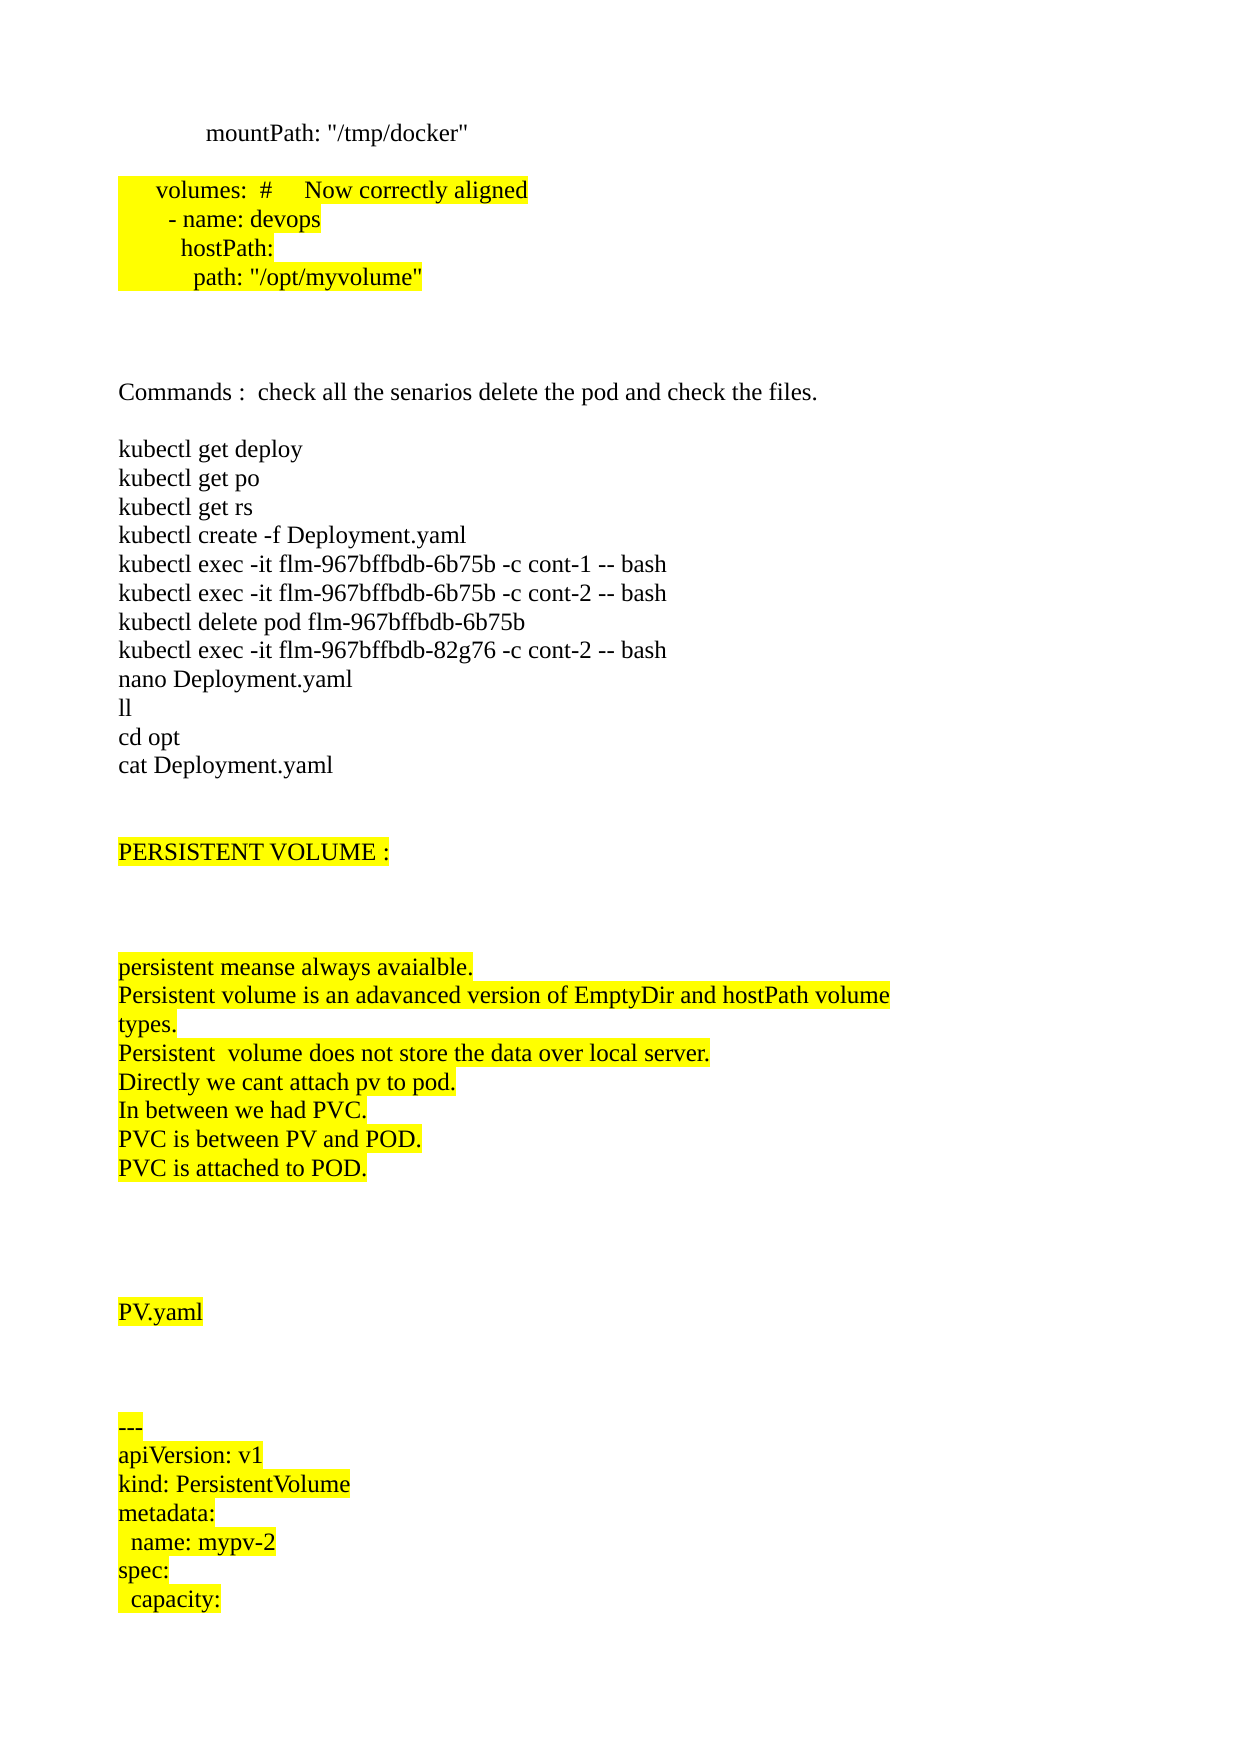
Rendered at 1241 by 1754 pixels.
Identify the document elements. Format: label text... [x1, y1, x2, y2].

text kubectl exec -it flm-967bffbdb-82g76 -c cont-2 -- bash [118, 636, 1122, 664]
text mountPath: "/tmp/docker" [118, 118, 1122, 147]
text spec: [118, 1556, 1122, 1584]
text kubectl get po [118, 463, 1122, 492]
text kubectl get rs [118, 492, 1122, 521]
text name: mypv-2 [118, 1527, 1122, 1556]
text Commands : check all the senarios delete the pod and check the files. [118, 377, 1122, 406]
text metadata: [118, 1498, 1122, 1527]
text kubectl exec -it flm-967bffbdb-6b75b -c cont-2 -- bash [118, 578, 1122, 607]
text ll [118, 693, 1122, 722]
text volumes: # ✅ Now correctly aligned [118, 176, 1122, 204]
text In between we had PVC. [118, 1096, 1122, 1124]
text --- [118, 1412, 1122, 1441]
text apiVersion: v1 [118, 1441, 1122, 1469]
text kubectl delete pod flm-967bffbdb-6b75b [118, 607, 1122, 636]
text PV.yaml [118, 1297, 1122, 1326]
text path: "/opt/myvolume" [118, 262, 1122, 291]
text hostPath: [118, 233, 1122, 262]
text PERSISTENT VOLUME : [118, 837, 1122, 866]
text capacity: [118, 1584, 1122, 1613]
text cat Deployment.yaml [118, 751, 1122, 779]
text PVC is attached to POD. [118, 1153, 1122, 1182]
text persistent meanse always avaialble. [118, 952, 1122, 981]
text PVC is between PV and POD. [118, 1124, 1122, 1153]
text Directly we cant attach pv to pod. [118, 1067, 1122, 1096]
text cd opt [118, 722, 1122, 751]
text kind: PersistentVolume [118, 1469, 1122, 1498]
text types. [118, 1009, 1122, 1038]
text Persistent volume is an adavanced version of EmptyDir and hostPath volume [118, 981, 1122, 1009]
text kubectl exec -it flm-967bffbdb-6b75b -c cont-1 -- bash [118, 549, 1122, 578]
text - name: devops [118, 204, 1122, 233]
text Persistent volume does not store the data over local server. [118, 1038, 1122, 1067]
text kubectl get deploy [118, 434, 1122, 463]
text kubectl create -f Deployment.yaml [118, 521, 1122, 549]
text nano Deployment.yaml [118, 664, 1122, 693]
